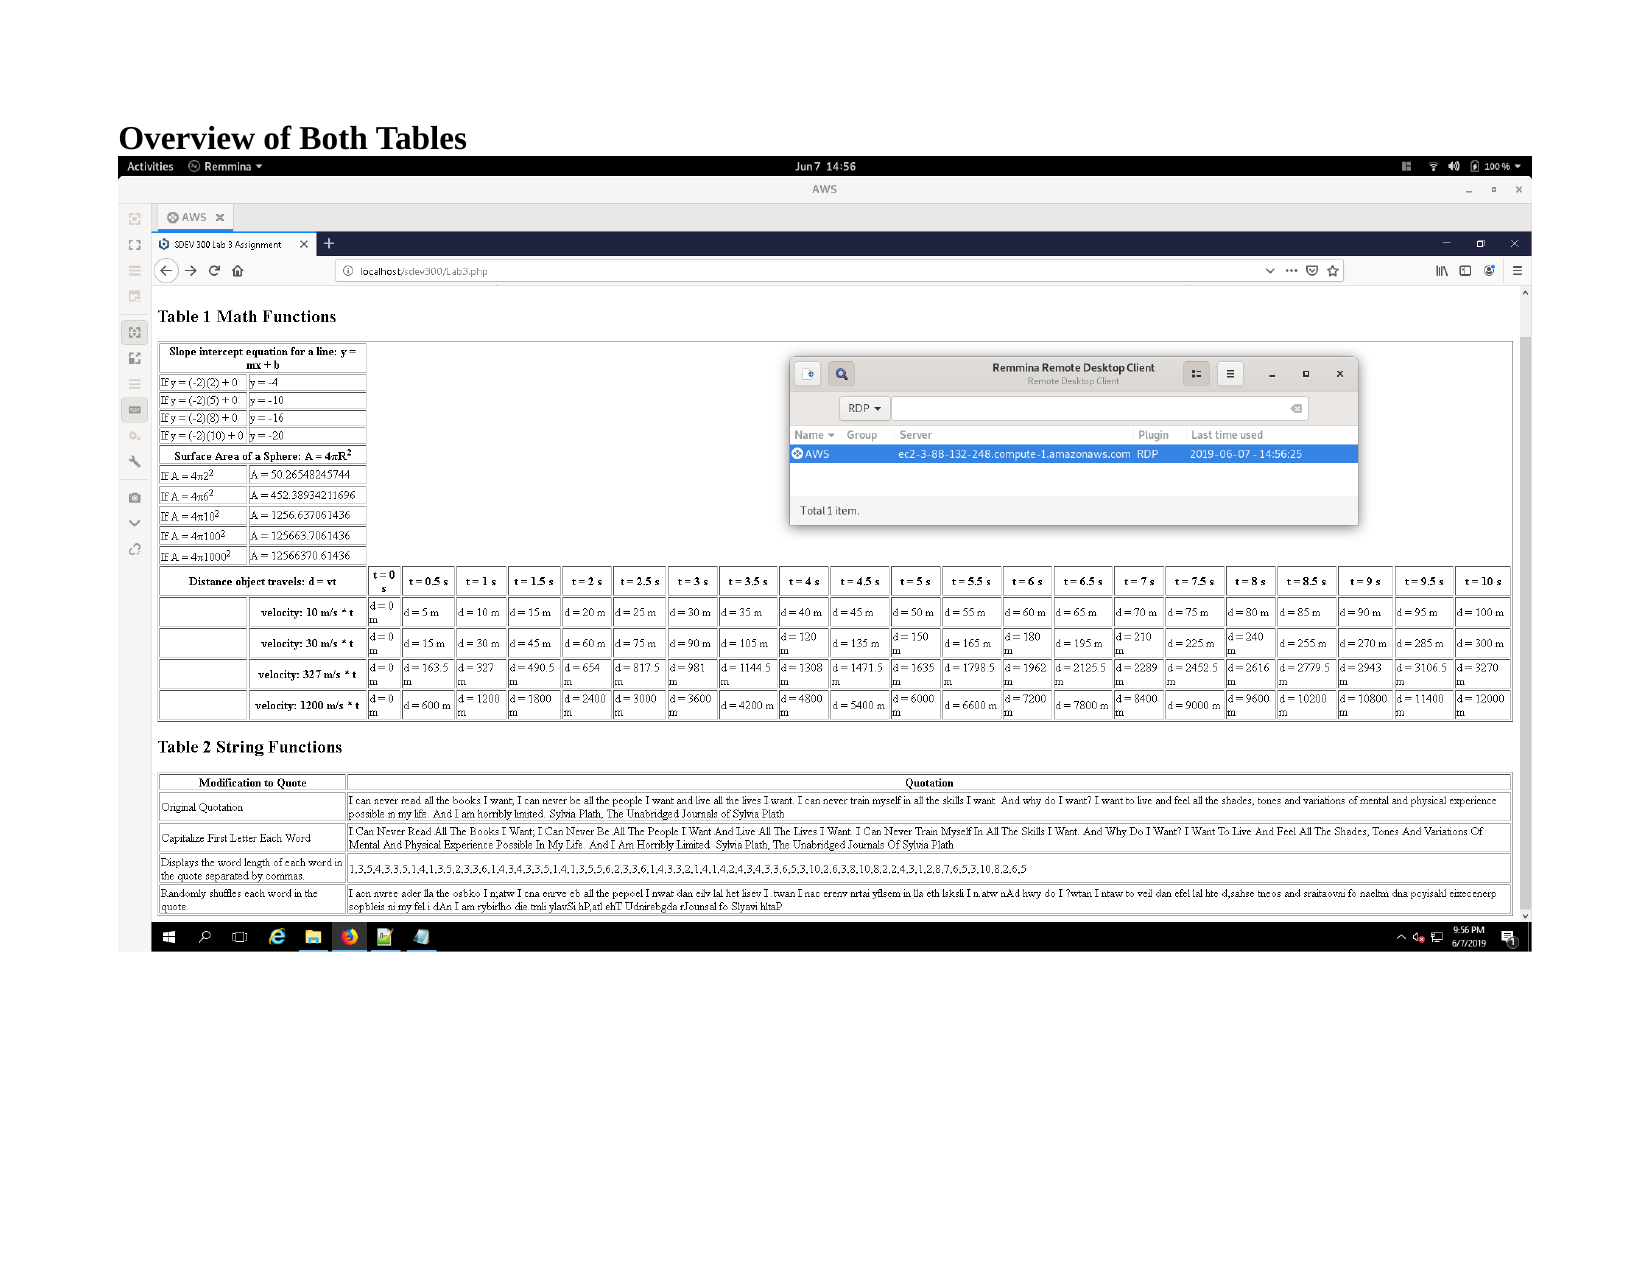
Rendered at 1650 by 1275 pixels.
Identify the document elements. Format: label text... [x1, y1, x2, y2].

text Overview of Both Tables [118, 118, 1532, 156]
picture [118, 156, 1532, 952]
